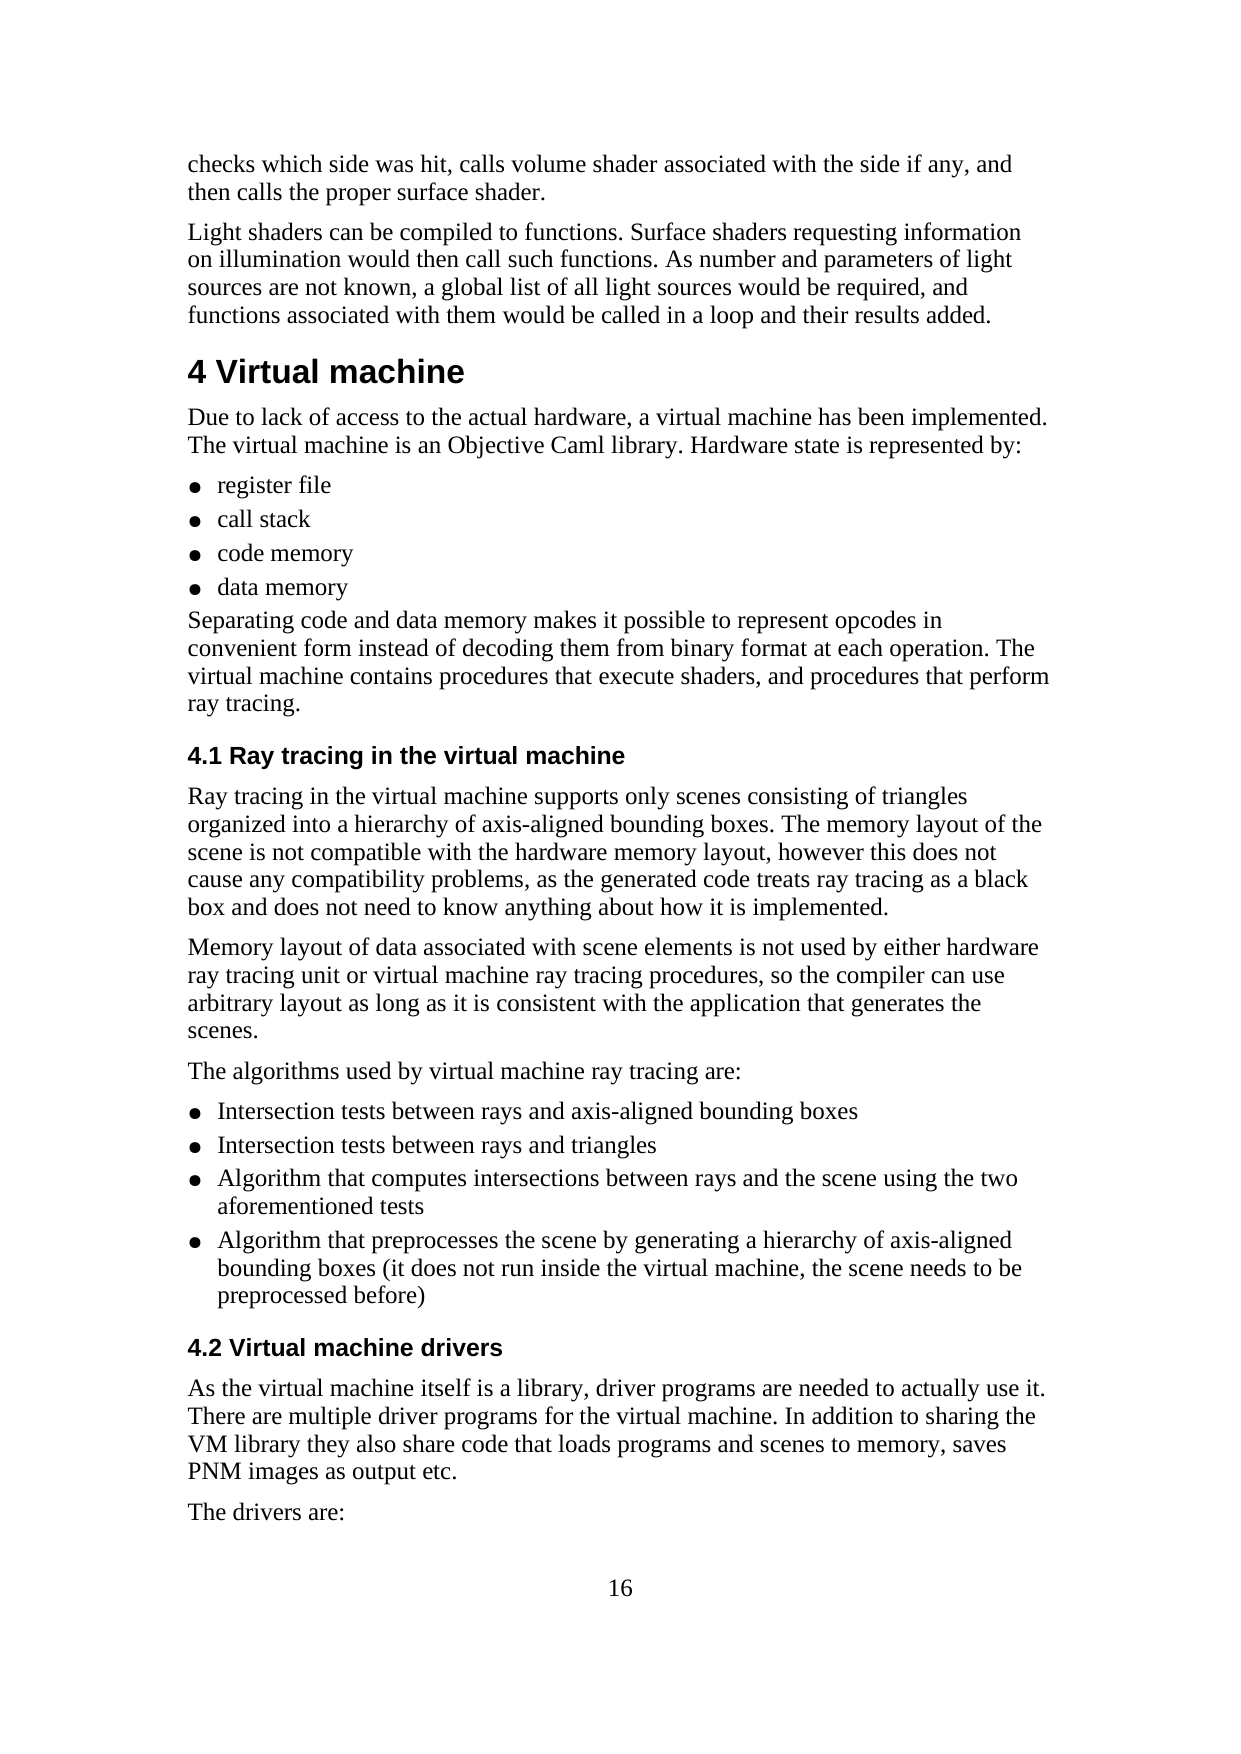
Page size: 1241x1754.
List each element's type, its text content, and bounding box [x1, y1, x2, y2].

subtitle 4 Virtual machine [187, 354, 1053, 391]
list Intersection tests between rays and triangles [187, 1131, 1053, 1158]
list code memory [187, 539, 1053, 567]
text Light shaders can be compiled to functions. Surface shaders requesting information on illumination would then call such functions. As number and parameters of light sources are not known, a global list of all light sources would be required, and functions associated with them would be called in a loop and their results added. [187, 218, 1053, 329]
list register file [187, 471, 1053, 499]
text The algorithms used by virtual machine ray tracing are: [187, 1057, 1053, 1084]
list data memory [187, 573, 1053, 600]
list Algorithm that preprocesses the scene by generating a hierarchy of axis-aligned bounding boxes (it does not run inside the virtual machine, the scene needs to be preprocessed before) [187, 1226, 1053, 1309]
text checks which side was hit, calls volume shader associated with the side if any, and then calls the proper surface shader. [187, 150, 1053, 205]
list call stack [187, 505, 1053, 533]
text Due to lack of access to the actual hardware, a virtual machine has been implemented. The virtual machine is an Objective Caml library. Hardware state is represented by: [187, 403, 1053, 459]
subtitle 4.1 Ray tracing in the virtual machine [187, 742, 1053, 770]
list Algorithm that computes intersections between rays and the scene using the two aforementioned tests [187, 1164, 1053, 1220]
subtitle 4.2 Virtual machine drivers [187, 1334, 1053, 1362]
list Intersection tests between rays and axis-aligned bounding boxes [187, 1097, 1053, 1125]
text Memory layout of data associated with scene elements is not used by either hardware ray tracing unit or virtual machine ray tracing procedures, so the compiler can use arbitrary layout as long as it is consistent with the application that generates the scenes. [187, 933, 1053, 1044]
text The drivers are: [187, 1498, 1053, 1525]
text Ray tracing in the virtual machine supports only scenes consisting of triangles organized into a hierarchy of axis-aligned bounding boxes. The memory layout of the scene is not compatible with the hardware memory layout, however this does not cause any compatibility problems, as the generated code treats ray tracing as a black box and does not need to know anything about how it is implemented. [187, 782, 1053, 921]
text As the virtual machine itself is a library, driver programs are needed to actually use it. There are multiple driver programs for the virtual machine. In addition to sharing the VM library they also share code that loads programs and scenes to memory, saves PNM images as output etc. [187, 1374, 1053, 1485]
text Separating code and data memory makes it possible to represent opcodes in convenient form instead of decoding them from binary format at each operation. The virtual machine contains procedures that execute shaders, and procedures that perform ray tracing. [187, 606, 1053, 717]
